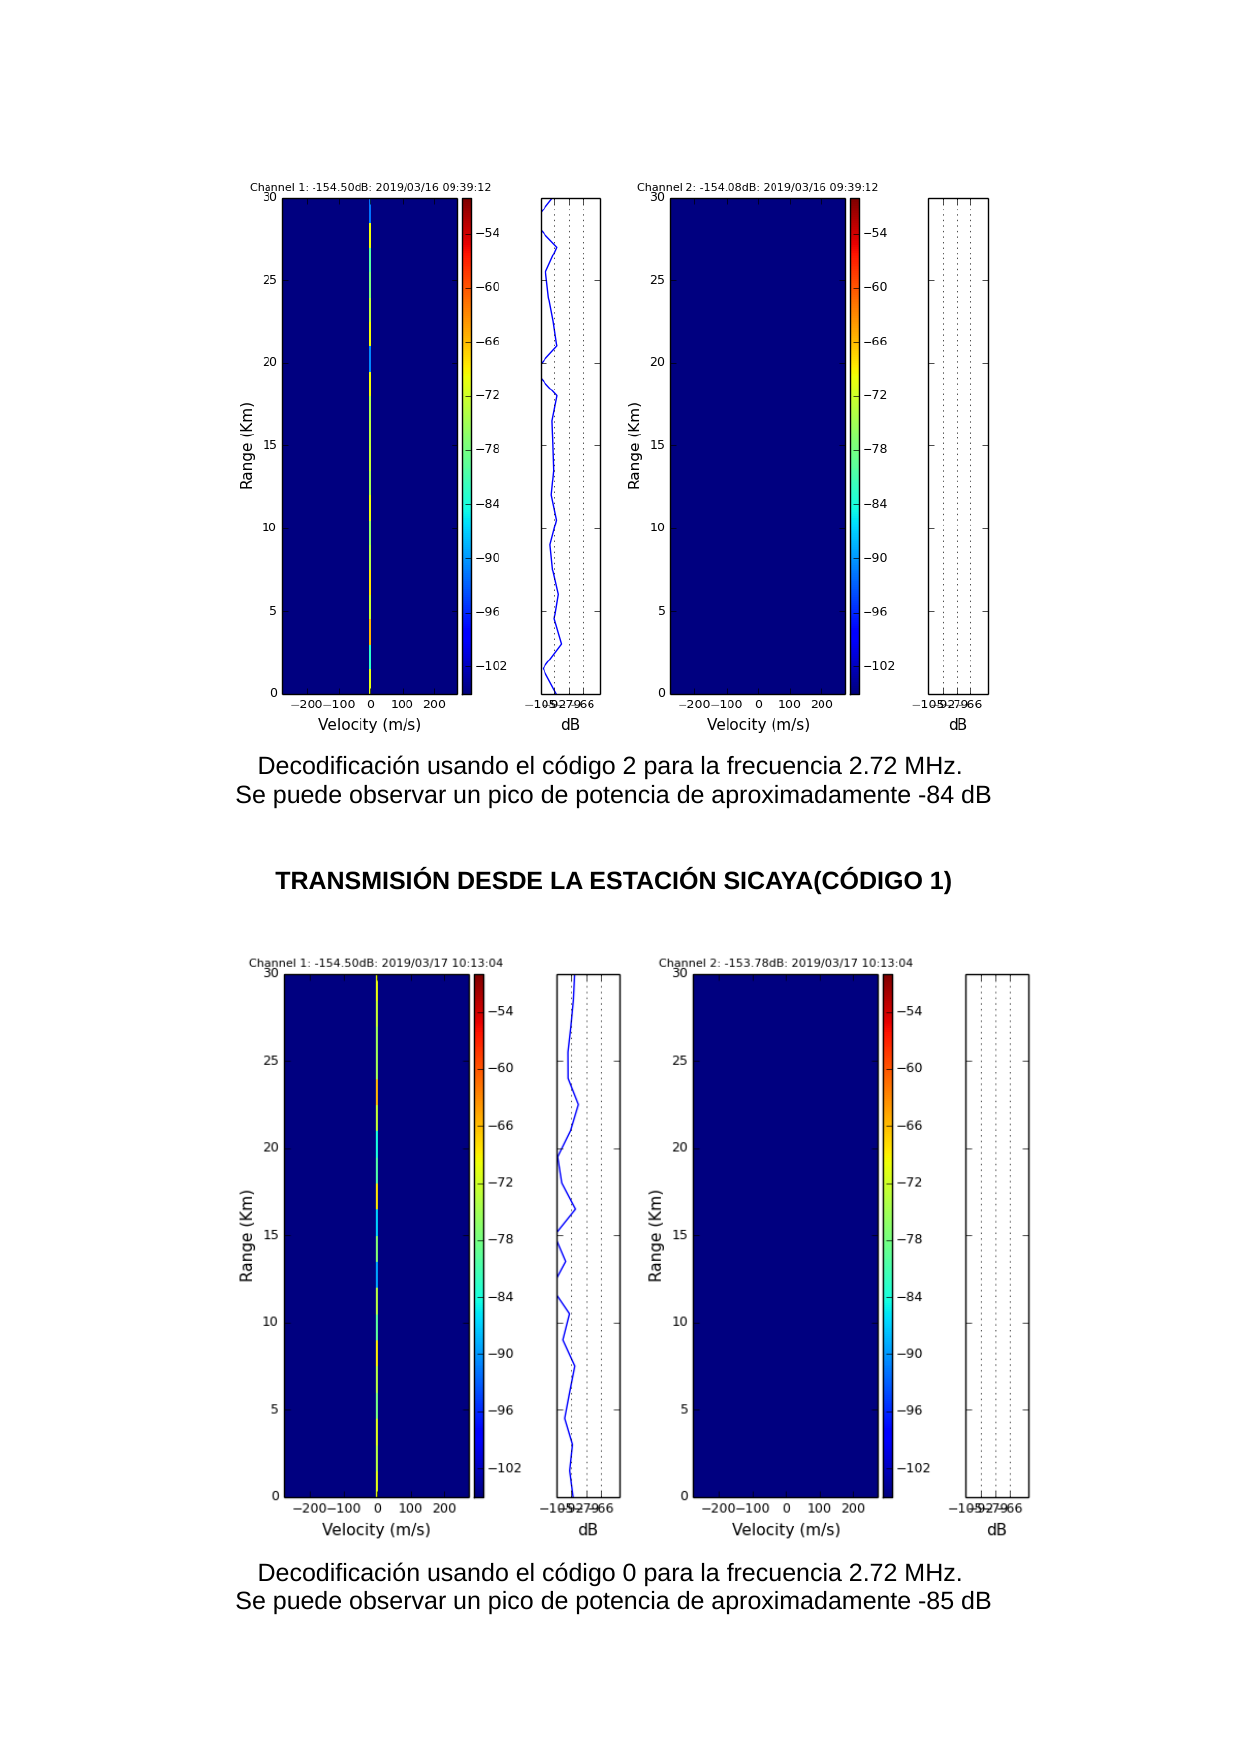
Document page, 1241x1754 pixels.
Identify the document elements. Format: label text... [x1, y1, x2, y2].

text Decodificación usando el código 2 para la frecuencia 2.72 MHz. [162, 164, 1065, 780]
text Decodificación usando el código 0 para la frecuencia 2.72 MHz. [162, 923, 1065, 1586]
picture [222, 164, 1005, 751]
text Se puede observar un pico de potencia de aproximadamente -85 dB [162, 1586, 1065, 1615]
picture [221, 939, 1047, 1558]
text TRANSMISIÓN DESDE LA ESTACIÓN SICAYA(CÓDIGO 1) [162, 866, 1065, 895]
text Se puede observar un pico de potencia de aproximadamente -84 dB [162, 780, 1065, 808]
